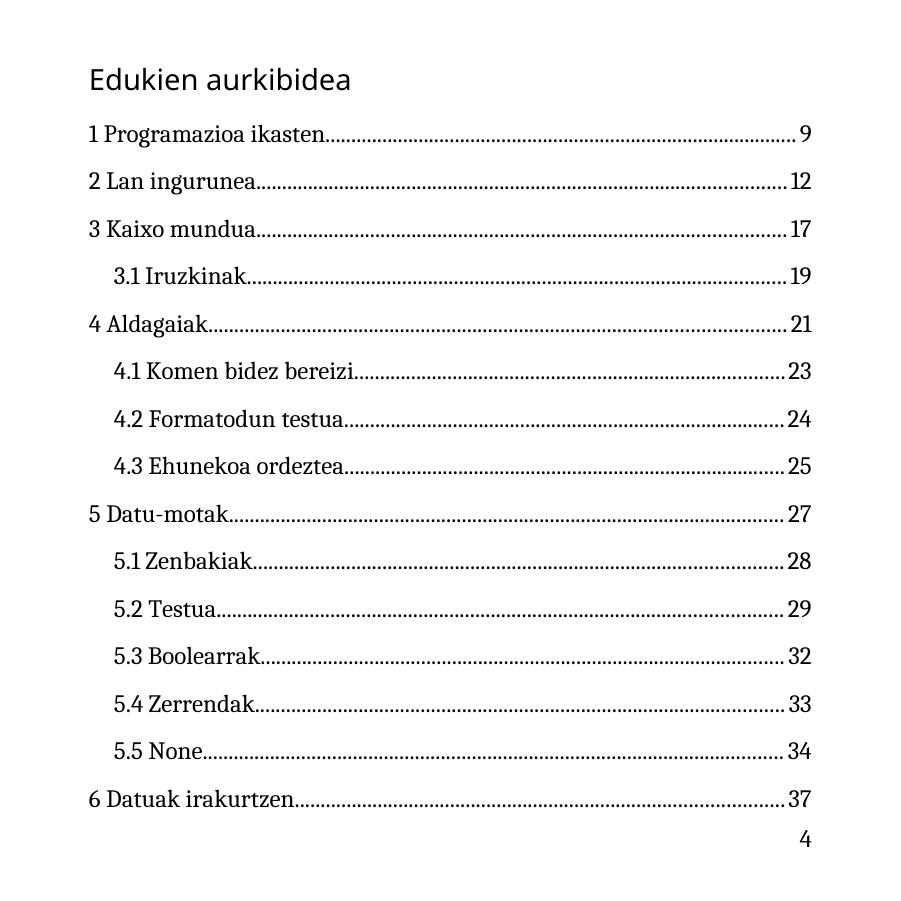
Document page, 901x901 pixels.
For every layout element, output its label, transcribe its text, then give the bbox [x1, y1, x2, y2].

text 5 Datu-motak 27 [89, 499, 811, 528]
text 6 Datuak irakurtzen 37 [89, 784, 811, 813]
text 1 Programazioa ikasten 9 [89, 119, 811, 148]
text 5.1 Zenbakiak 28 [114, 547, 811, 576]
text 4.1 Komen bidez bereizi 23 [114, 357, 811, 386]
text 5.2 Testua 29 [114, 594, 811, 623]
text 5.3 Boolearrak 32 [114, 642, 811, 671]
text Edukien aurkibidea [89, 59, 811, 99]
text 2 Lan ingurunea 12 [89, 167, 811, 196]
text 5.4 Zerrendak 33 [114, 689, 811, 718]
text 4 Aldagaiak 21 [89, 309, 811, 338]
text 4.3 Ehunekoa ordeztea 25 [114, 452, 811, 481]
text 5.5 None 34 [114, 737, 811, 766]
text 3 Kaixo mundua 17 [89, 214, 811, 243]
text 3.1 Iruzkinak 19 [114, 262, 811, 291]
text 4.2 Formatodun testua 24 [114, 404, 811, 433]
